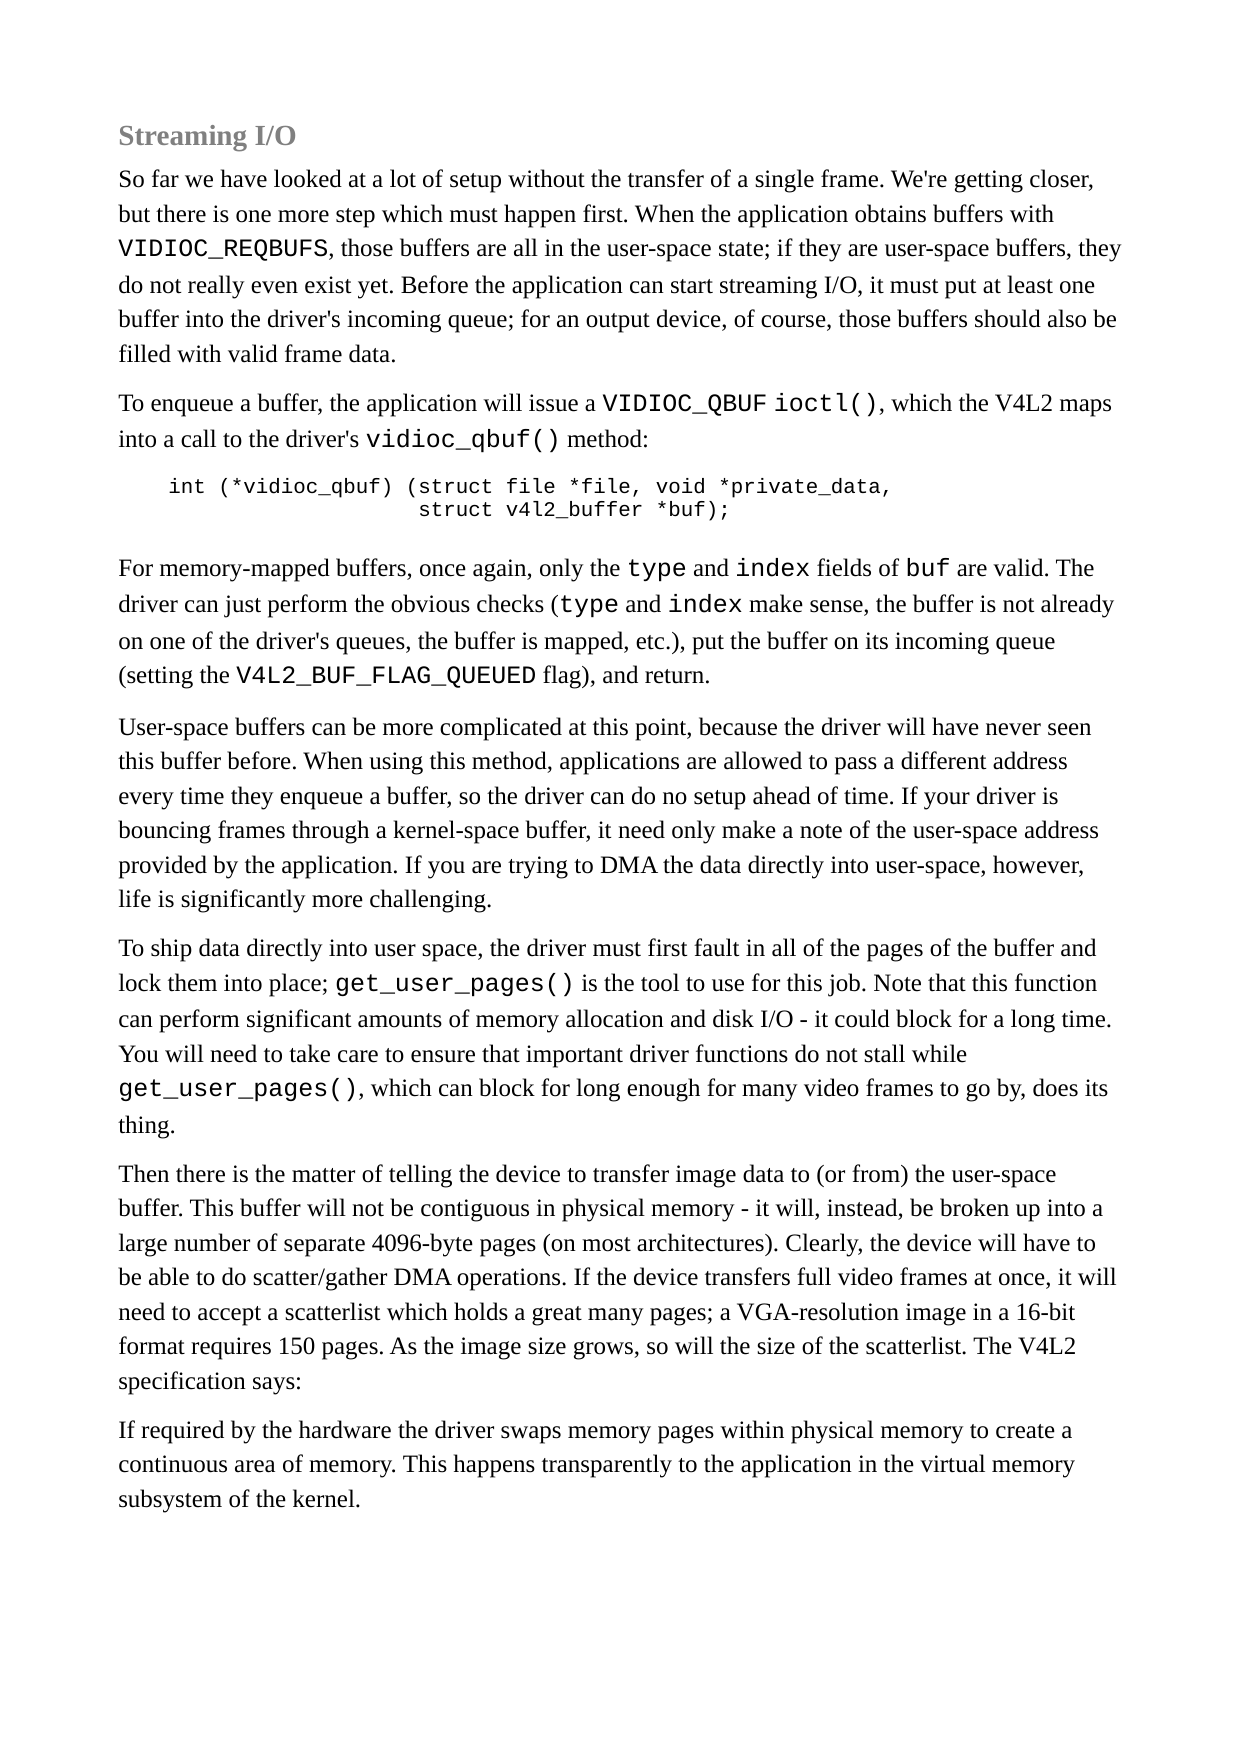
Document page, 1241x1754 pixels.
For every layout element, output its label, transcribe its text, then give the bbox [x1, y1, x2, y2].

text int (*vidioc_qbuf) (struct file *file, void *private_data, [118, 476, 1122, 499]
text To enqueue a buffer, the application will issue a VIDIOC_QBUF ioctl(), which the V4L2 maps into a call to the driver's vidioc_qbuf() method: [118, 388, 1122, 455]
text Then there is the matter of telling the device to transfer image data to (or from) the user-space buffer. This buffer will not be contiguous in physical memory - it will, instead, be broken up into a large number of separate 4096-byte pages (on most architectures). Clearly, the device will have to be able to do scatter/gather DMA operations. If the device transfers full video frames at once, it will need to accept a scatterlist which holds a great many pages; a VGA-resolution image in a 16-bit format requires 150 pages. As the image size grows, so will the size of the scatterlist. The V4L2 specification says: [118, 1159, 1122, 1394]
subtitle Streaming I/O [118, 118, 1122, 152]
text For memory-mapped buffers, once again, only the type and index fields of buf are valid. The driver can just perform the obvious checks (type and index make sense, the buffer is not already on one of the driver's queues, the buffer is mapped, etc.), put the buffer on its incoming queue (setting the V4L2_BUF_FLAG_QUEUED flag), and return. [118, 553, 1122, 691]
text So far we have looked at a lot of setup without the transfer of a single frame. We're getting closer, but there is one more step which must happen first. When the application obtains buffers with VIDIOC_REQBUFS, those buffers are all in the user-space state; if they are user-space buffers, they do not really even exist yet. Before the application can start streaming I/O, it must put at least one buffer into the driver's incoming queue; for an output device, of course, those buffers should also be filled with valid frame data. [118, 164, 1122, 367]
text If required by the hardware the driver swaps memory pages within physical memory to create a continuous area of memory. This happens transparently to the application in the virtual memory subsystem of the kernel. [118, 1415, 1122, 1512]
text To ship data directly into user space, the driver must first fault in all of the pages of the buffer and lock them into place; get_user_pages() is the tool to use for this job. Note that this function can perform significant amounts of memory allocation and disk I/O - it could block for a long time. You will need to take care to ensure that important driver functions do not stall while get_user_pages(), which can block for long enough for many video frames to go by, does its thing. [118, 933, 1122, 1138]
text struct v4l2_buffer *buf); [118, 499, 1122, 523]
text User-space buffers can be more complicated at this point, because the driver will have never seen this buffer before. When using this method, applications are allowed to pass a different address every time they enqueue a buffer, so the driver can do no setup ahead of time. If your driver is bouncing frames through a kernel-space buffer, it need only make a note of the user-space address provided by the application. If you are trying to DMA the data directly into user-space, however, life is significantly more challenging. [118, 712, 1122, 913]
